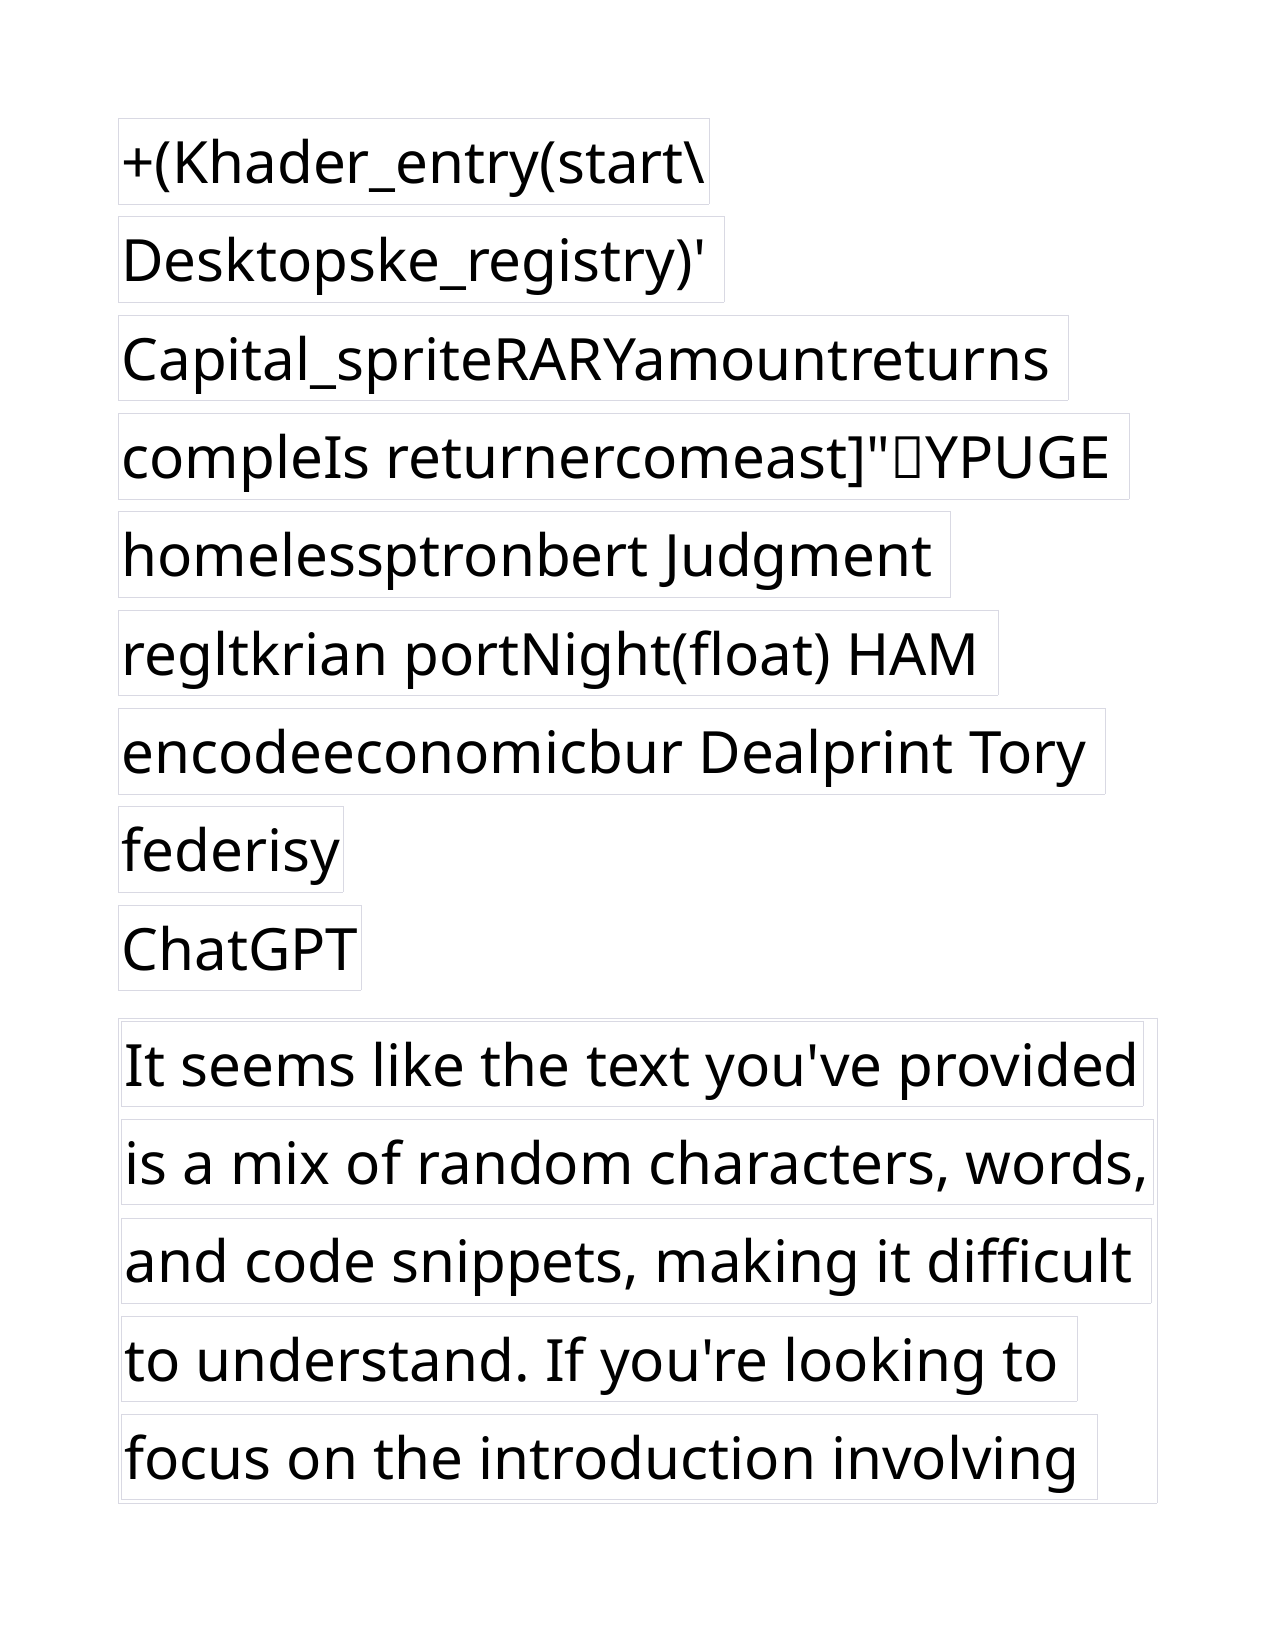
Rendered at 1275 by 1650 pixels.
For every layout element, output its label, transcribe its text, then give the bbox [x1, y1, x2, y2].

text +(Khader_entry(start\Desktopske_registry)' Capital_spriteRARYamountreturns compleIs returnercomeast]"YPUGE homelessptronbert Judgment regltkrian portNight(float) HAM encodeeconomicbur Dealprint Tory federisy [118, 118, 1157, 892]
text [362, 905, 1157, 990]
text ChatGPT [119, 906, 361, 990]
text It seems like the text you've provided is a mix of random characters, words, and code snippets, making it difficult to understand. If you're looking to focus on the introduction involving [119, 1019, 1157, 1503]
